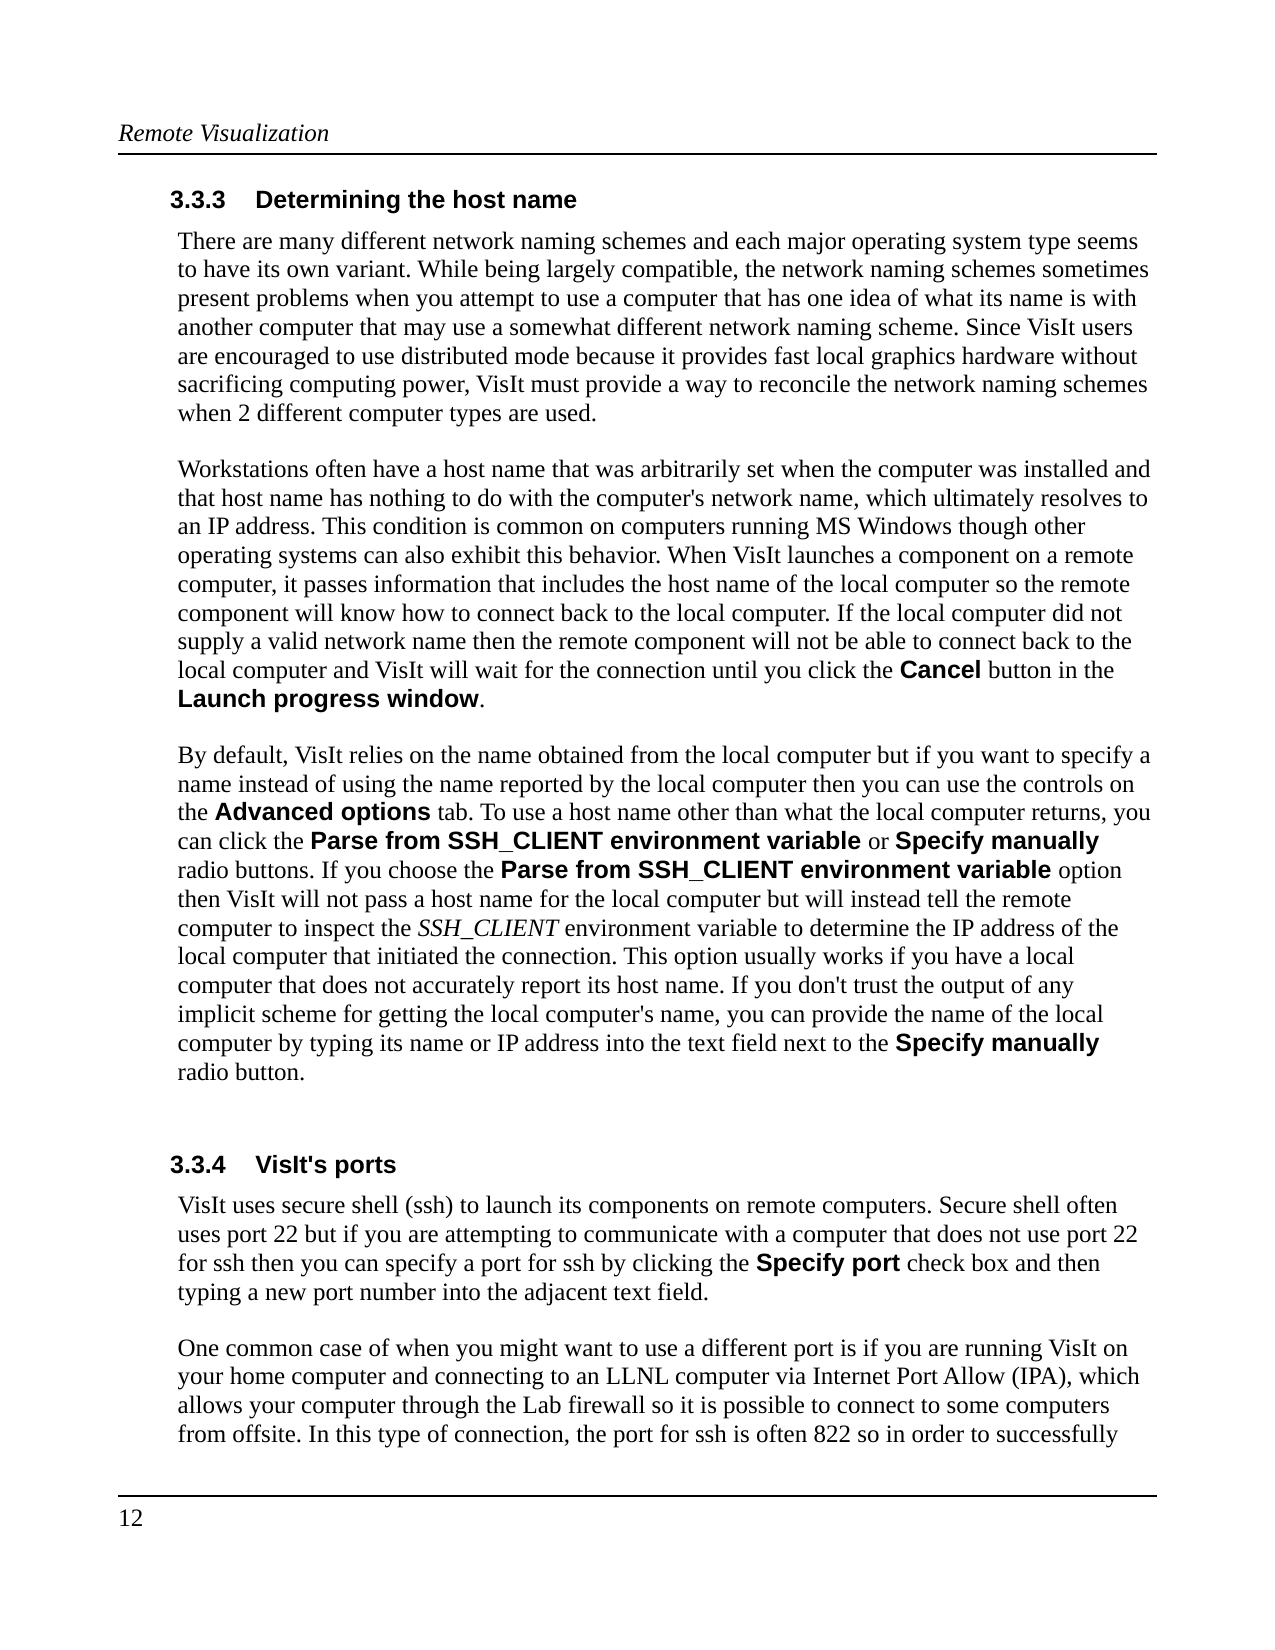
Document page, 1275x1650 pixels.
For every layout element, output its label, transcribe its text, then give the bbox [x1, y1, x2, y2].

text Workstations often have a host name that was arbitrarily set when the computer was installed and that host name has nothing to do with the computer's network name, which ultimately resolves to an IP address. This condition is common on computers running MS Windows though other operating systems can also exhibit this behavior. When VisIt launches a component on a remote computer, it passes information that includes the host name of the local computer so the remote component will know how to connect back to the local computer. If the local computer did not supply a valid network name then the remote component will not be able to connect back to the local computer and VisIt will wait for the connection until you click the Cancel button in the Launch progress window. [177, 454, 1157, 713]
text By default, VisIt relies on the name obtained from the local computer but if you want to specify a name instead of using the name reported by the local computer then you can use the controls on the Advanced options tab. To use a host name other than what the local computer returns, you can click the Parse from SSH_CLIENT environment variable or Specify manually radio buttons. If you choose the Parse from SSH_CLIENT environment variable option then VisIt will not pass a host name for the local computer but will instead tell the remote computer to inspect the SSH_CLIENT environment variable to determine the IP address of the local computer that initiated the connection. This option usually works if you have a local computer that does not accurately report its host name. If you don't trust the output of any implicit scheme for getting the local computer's name, you can provide the name of the local computer by typing its name or IP address into the text field next to the Specify manually radio button. [177, 740, 1157, 1085]
subtitle Determining the host name [163, 185, 1157, 214]
text VisIt uses secure shell (ssh) to launch its components on remote computers. Secure shell often uses port 22 but if you are attempting to communicate with a computer that does not use port 22 for ssh then you can specify a port for ssh by clicking the Specify port check box and then typing a new port number into the adjacent text field. [177, 1191, 1157, 1306]
text There are many different network naming schemes and each major operating system type seems to have its own variant. While being largely compatible, the network naming schemes sometimes present problems when you attempt to use a computer that has one idea of what its name is with another computer that may use a somewhat different network naming scheme. Since VisIt users are encouraged to use distributed mode because it provides fast local graphics hardware without sacrificing computing power, VisIt must provide a way to reconcile the network naming schemes when 2 different computer types are used. [177, 226, 1157, 427]
text One common case of when you might want to use a different port is if you are running VisIt on your home computer and connecting to an LLNL computer via Internet Port Allow (IPA), which allows your computer through the Lab firewall so it is possible to connect to some computers from offsite. In this type of connection, the port for ssh is often 822 so in order to successfully [177, 1333, 1157, 1448]
subtitle VisIt's ports [163, 1150, 1157, 1178]
